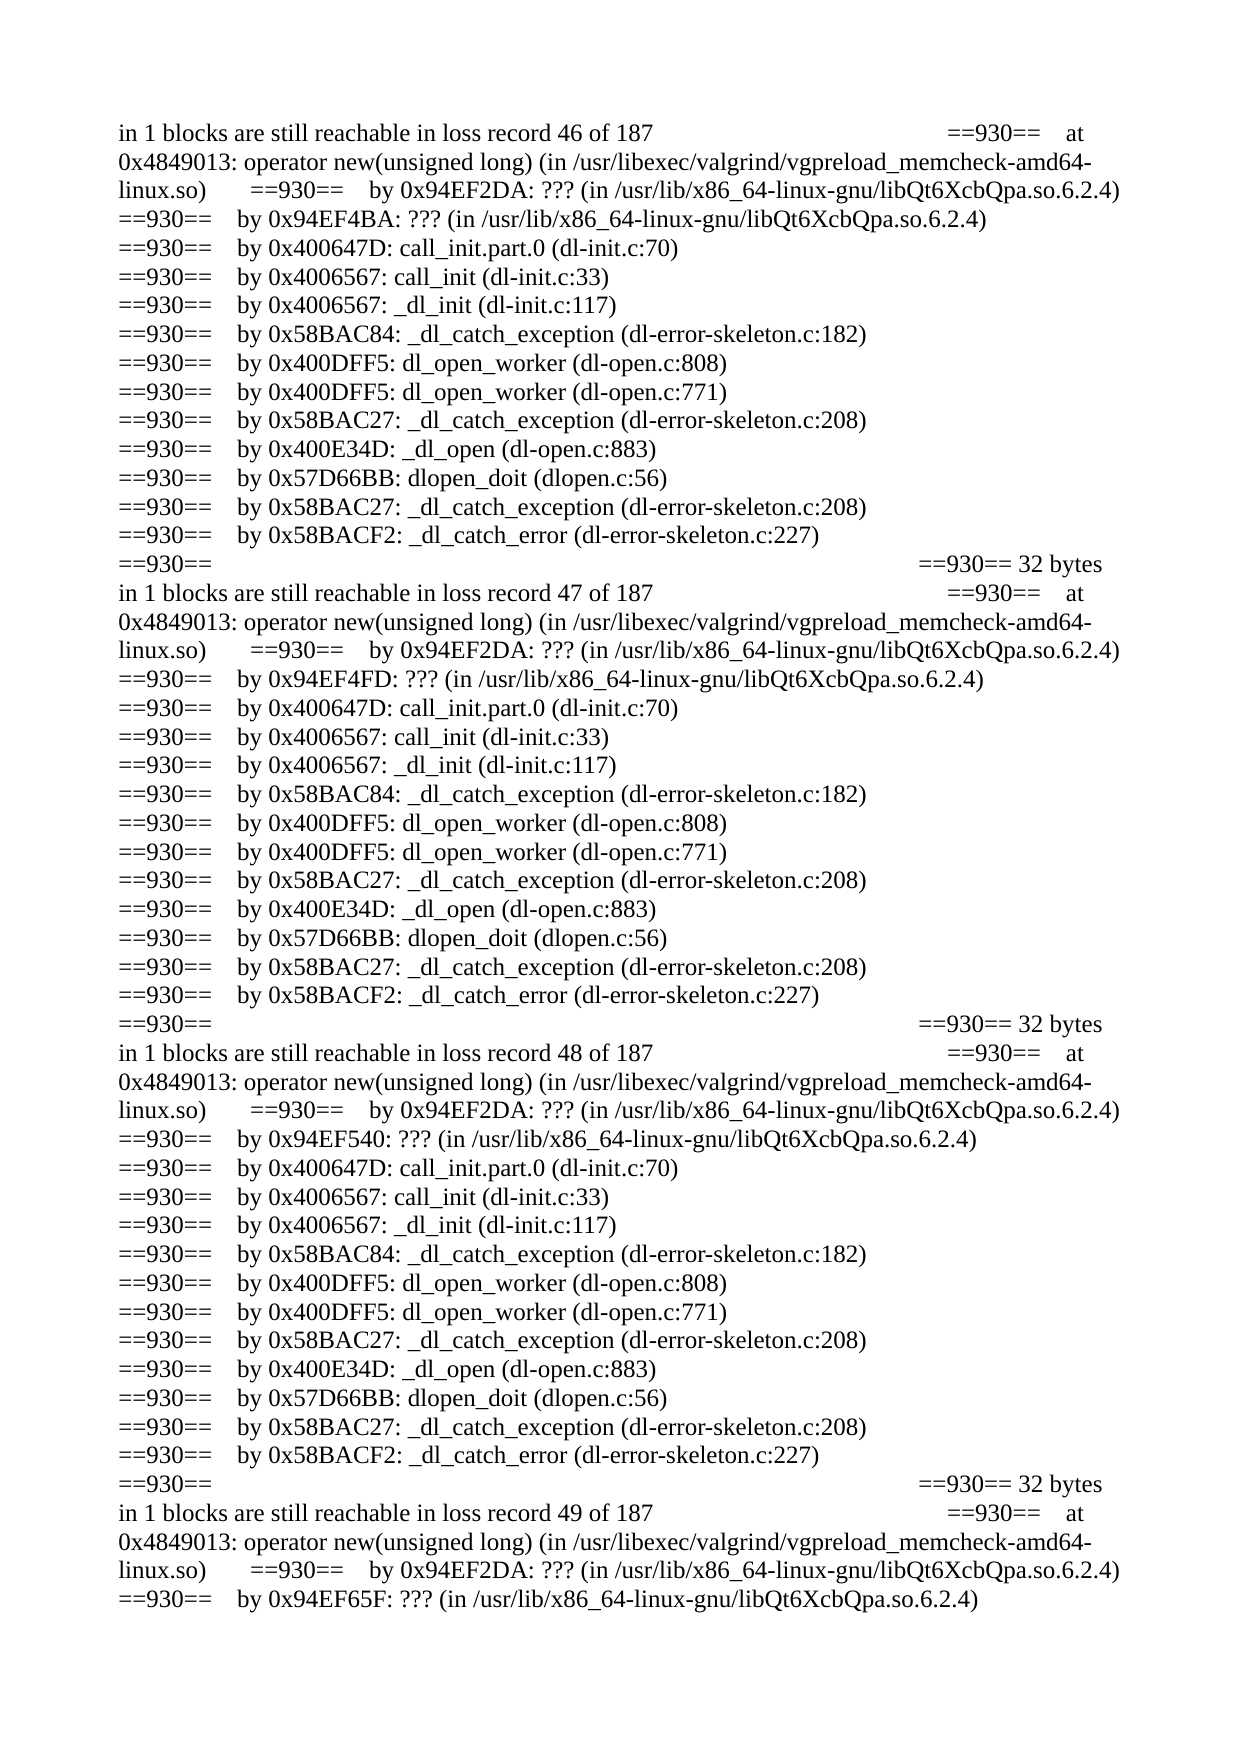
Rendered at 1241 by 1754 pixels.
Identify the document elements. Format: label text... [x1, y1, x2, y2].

text in 1 blocks are still reachable in loss record 46 of 187 ==930== at 0x4849013: operator new(unsigned long) (in /usr/libexec/valgrind/vgpreload_memcheck-amd64-linux.so) ==930== by 0x94EF2DA: ??? (in /usr/lib/x86_64-linux-gnu/libQt6XcbQpa.so.6.2.4) ==930== by 0x94EF4BA: ??? (in /usr/lib/x86_64-linux-gnu/libQt6XcbQpa.so.6.2.4) ==930== by 0x400647D: call_init.part.0 (dl-init.c:70) ==930== by 0x4006567: call_init (dl-init.c:33) ==930== by 0x4006567: _dl_init (dl-init.c:117) ==930== by 0x58BAC84: _dl_catch_exception (dl-error-skeleton.c:182) ==930== by 0x400DFF5: dl_open_worker (dl-open.c:808) ==930== by 0x400DFF5: dl_open_worker (dl-open.c:771) ==930== by 0x58BAC27: _dl_catch_exception (dl-error-skeleton.c:208) ==930== by 0x400E34D: _dl_open (dl-open.c:883) ==930== by 0x57D66BB: dlopen_doit (dlopen.c:56) ==930== by 0x58BAC27: _dl_catch_exception (dl-error-skeleton.c:208) ==930== by 0x58BACF2: _dl_catch_error (dl-error-skeleton.c:227) ==930== ==930== 32 bytes in 1 blocks are still reachable in loss record 47 of 187 ==930== at 0x4849013: operator new(unsigned long) (in /usr/libexec/valgrind/vgpreload_memcheck-amd64-linux.so) ==930== by 0x94EF2DA: ??? (in /usr/lib/x86_64-linux-gnu/libQt6XcbQpa.so.6.2.4) ==930== by 0x94EF4FD: ??? (in /usr/lib/x86_64-linux-gnu/libQt6XcbQpa.so.6.2.4) ==930== by 0x400647D: call_init.part.0 (dl-init.c:70) ==930== by 0x4006567: call_init (dl-init.c:33) ==930== by 0x4006567: _dl_init (dl-init.c:117) ==930== by 0x58BAC84: _dl_catch_exception (dl-error-skeleton.c:182) ==930== by 0x400DFF5: dl_open_worker (dl-open.c:808) ==930== by 0x400DFF5: dl_open_worker (dl-open.c:771) ==930== by 0x58BAC27: _dl_catch_exception (dl-error-skeleton.c:208) ==930== by 0x400E34D: _dl_open (dl-open.c:883) ==930== by 0x57D66BB: dlopen_doit (dlopen.c:56) ==930== by 0x58BAC27: _dl_catch_exception (dl-error-skeleton.c:208) ==930== by 0x58BACF2: _dl_catch_error (dl-error-skeleton.c:227) ==930== ==930== 32 bytes in 1 blocks are still reachable in loss record 48 of 187 ==930== at 0x4849013: operator new(unsigned long) (in /usr/libexec/valgrind/vgpreload_memcheck-amd64-linux.so) ==930== by 0x94EF2DA: ??? (in /usr/lib/x86_64-linux-gnu/libQt6XcbQpa.so.6.2.4) ==930== by 0x94EF540: ??? (in /usr/lib/x86_64-linux-gnu/libQt6XcbQpa.so.6.2.4) ==930== by 0x400647D: call_init.part.0 (dl-init.c:70) ==930== by 0x4006567: call_init (dl-init.c:33) ==930== by 0x4006567: _dl_init (dl-init.c:117) ==930== by 0x58BAC84: _dl_catch_exception (dl-error-skeleton.c:182) ==930== by 0x400DFF5: dl_open_worker (dl-open.c:808) ==930== by 0x400DFF5: dl_open_worker (dl-open.c:771) ==930== by 0x58BAC27: _dl_catch_exception (dl-error-skeleton.c:208) ==930== by 0x400E34D: _dl_open (dl-open.c:883) ==930== by 0x57D66BB: dlopen_doit (dlopen.c:56) ==930== by 0x58BAC27: _dl_catch_exception (dl-error-skeleton.c:208) ==930== by 0x58BACF2: _dl_catch_error (dl-error-skeleton.c:227) ==930== ==930== 32 bytes in 1 blocks are still reachable in loss record 49 of 187 ==930== at 0x4849013: operator new(unsigned long) (in /usr/libexec/valgrind/vgpreload_memcheck-amd64-linux.so) ==930== by 0x94EF2DA: ??? (in /usr/lib/x86_64-linux-gnu/libQt6XcbQpa.so.6.2.4) ==930== by 0x94EF65F: ??? (in /usr/lib/x86_64-linux-gnu/libQt6XcbQpa.so.6.2.4) [118, 118, 1122, 1613]
